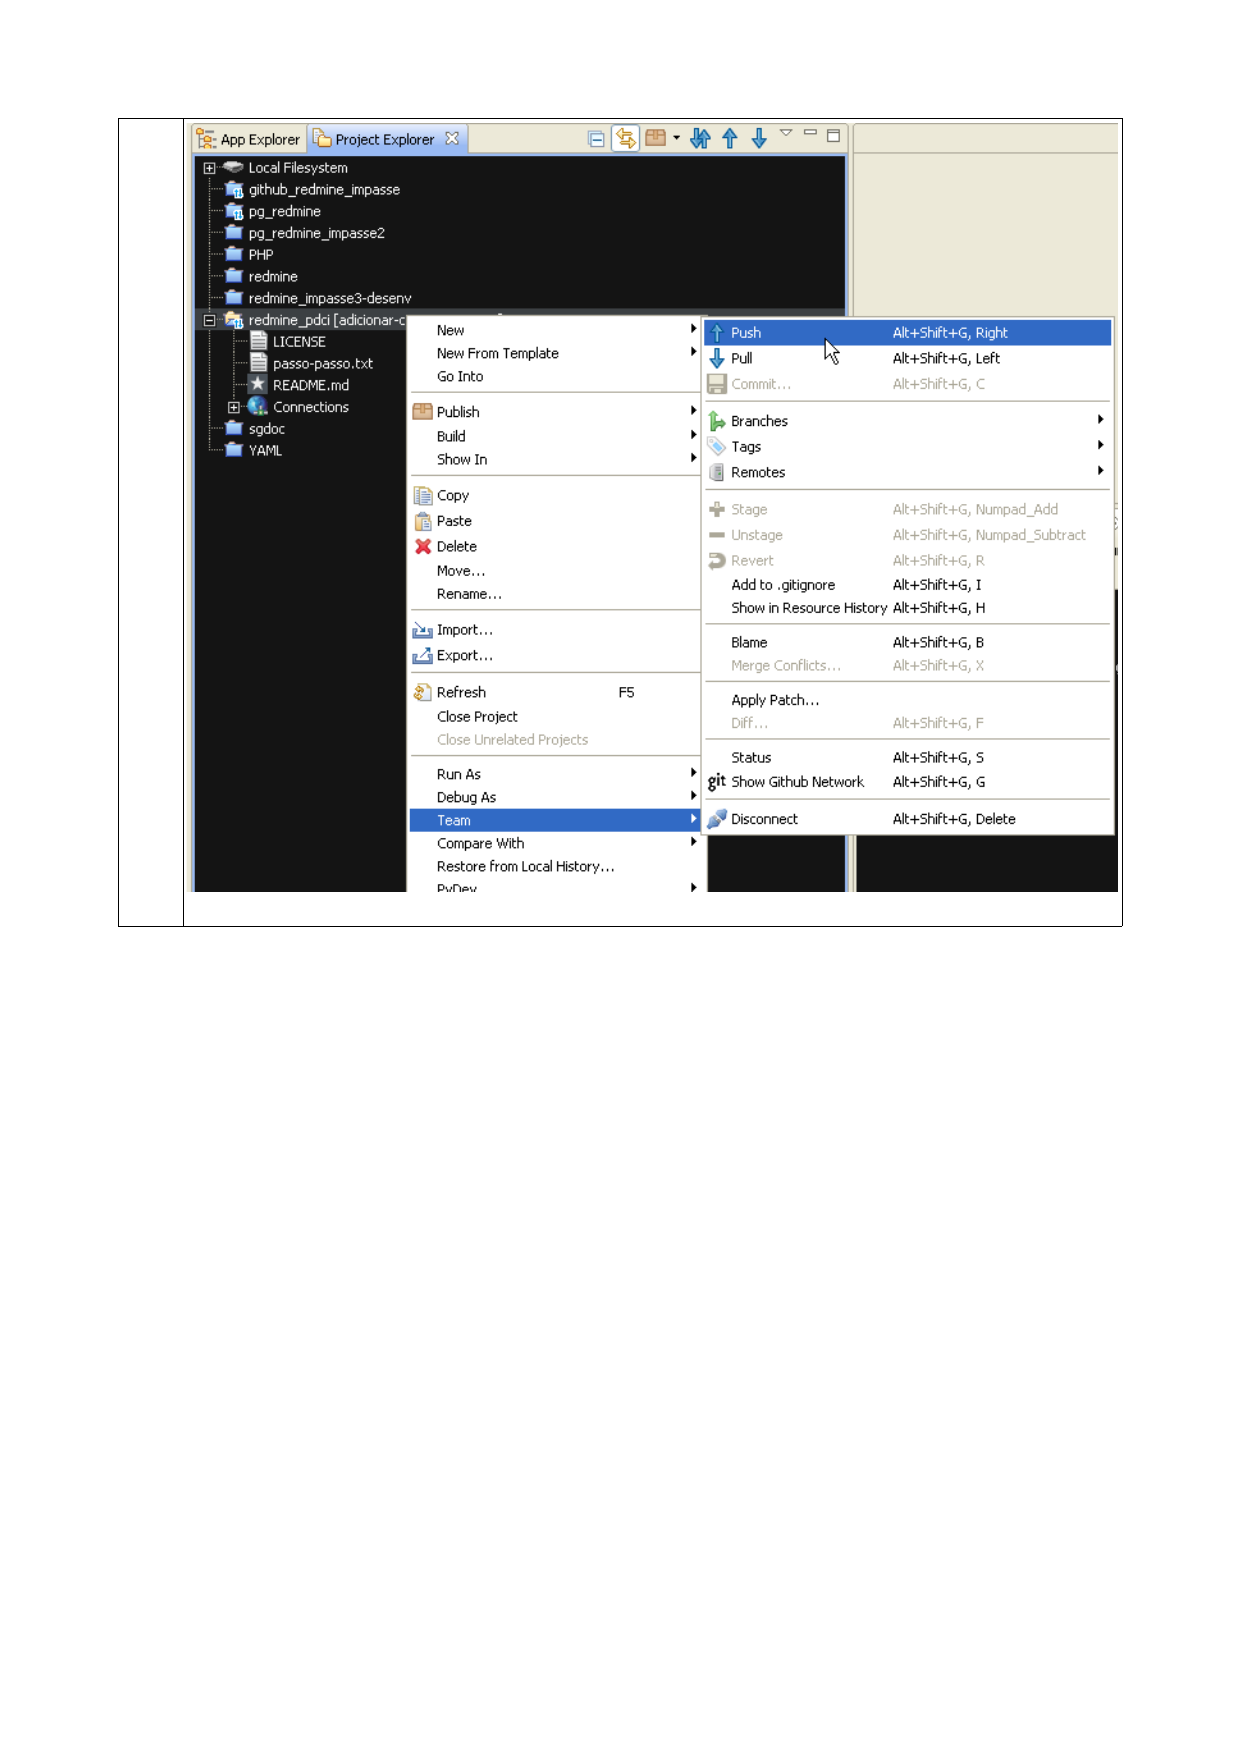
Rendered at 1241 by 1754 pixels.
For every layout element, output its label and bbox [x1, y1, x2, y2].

table_header [184, 119, 1122, 926]
picture [186, 123, 1118, 892]
table_header [119, 119, 183, 926]
